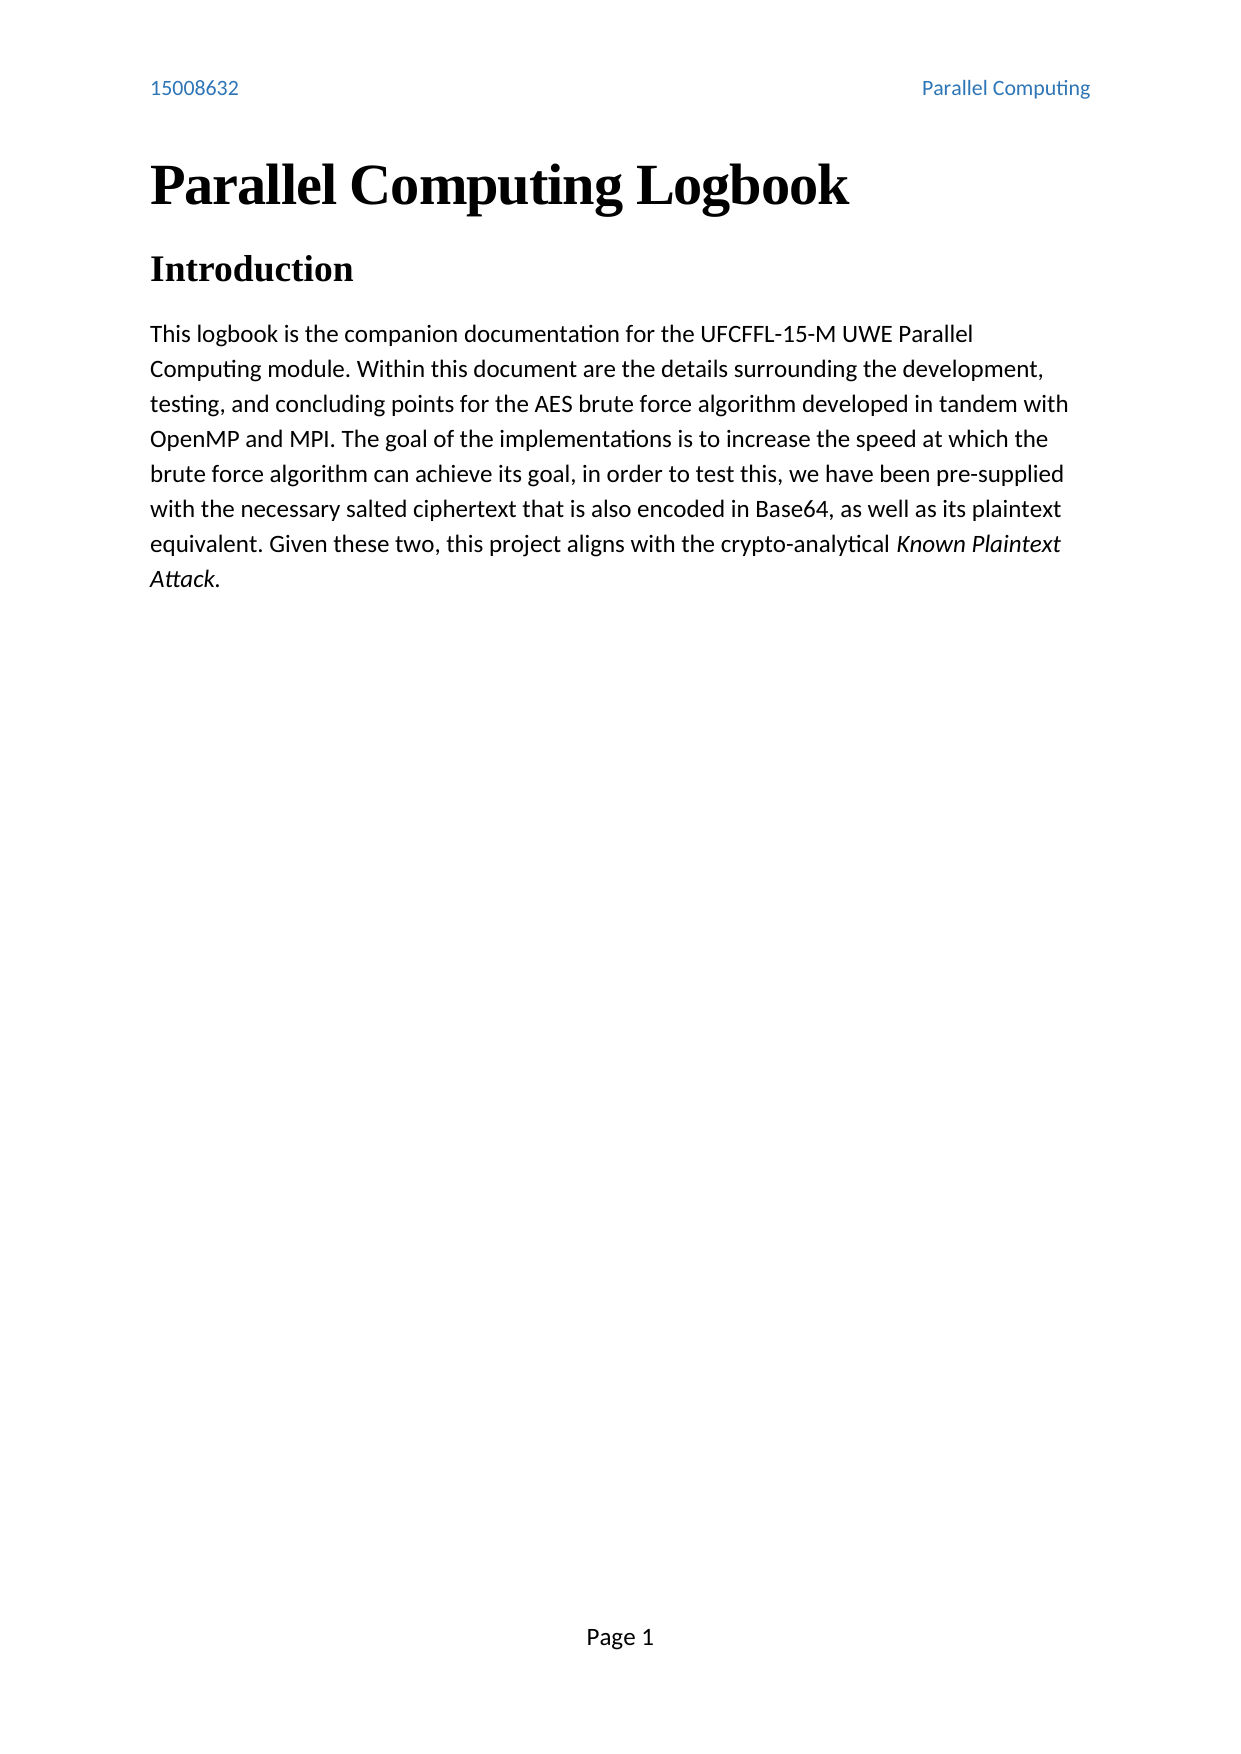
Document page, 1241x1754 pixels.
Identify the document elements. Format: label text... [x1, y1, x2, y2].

title Parallel Computing Logbook [150, 150, 1090, 217]
text This logbook is the companion documentation for the UFCFFL-15-M UWE Parallel Computing module. Within this document are the details surrounding the development, testing, and concluding points for the AES brute force algorithm developed in tandem with OpenMP and MPI. The goal of the implementations is to increase the speed at which the brute force algorithm can achieve its goal, in order to test this, we have been pre-supplied with the necessary salted ciphertext that is also encoded in Base64, as well as its plaintext equivalent. Given these two, this project aligns with the crypto-analytical Known Plaintext Attack. [150, 318, 1090, 594]
subtitle Introduction [150, 246, 1090, 289]
